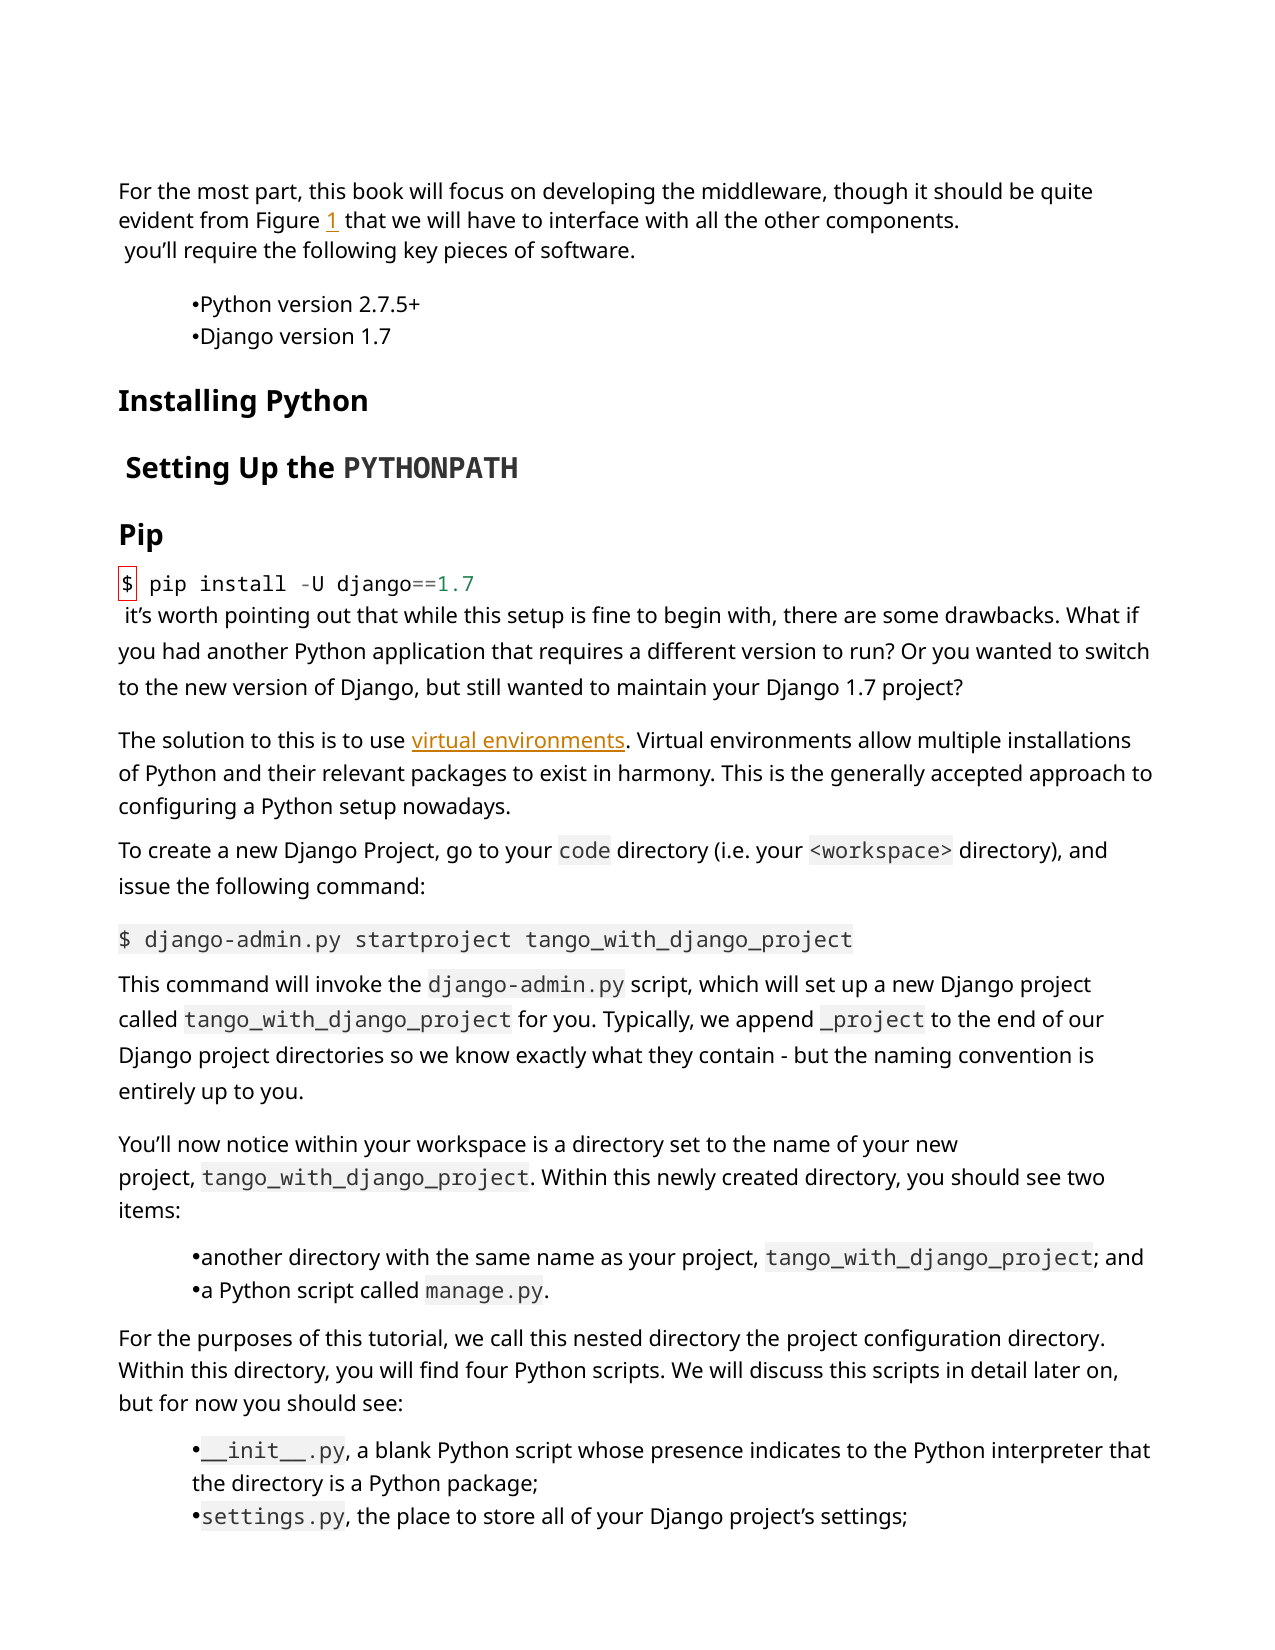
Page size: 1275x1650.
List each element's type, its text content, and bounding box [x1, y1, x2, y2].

list Django version 1.7 [118, 318, 1157, 351]
subtitle Pip [118, 514, 1157, 553]
list settings.py, the place to store all of your Django project’s settings; [118, 1498, 1157, 1531]
text This command will invoke the django-admin.py script, which will set up a new Django project called tango_with_django_project for you. Typically, we append _project to the end of our Django project directories so we know exactly what they contain - but the naming convention is entirely up to you. [118, 969, 1157, 1106]
list __init__.py, a blank Python script whose presence indicates to the Python interpreter that the directory is a Python package; [118, 1432, 1157, 1498]
text For the most part, this book will focus on developing the middleware, though it should be quite evident from Figure 1 that we will have to interface with all the other components. [118, 176, 1157, 235]
subtitle Setting Up the PYTHONPATH [118, 447, 1157, 487]
text For the purposes of this tutorial, we call this nested directory the project configuration directory. Within this directory, you will find four Python scripts. We will discuss this scripts in detail later on, but for now you should see: [118, 1319, 1157, 1418]
list Python version 2.7.5+ [118, 286, 1157, 318]
text $ [119, 567, 136, 600]
text To create a new Django Project, go to your code directory (i.e. your <workspace> directory), and issue the following command: [118, 835, 1157, 901]
text You’ll now notice within your workspace is a directory set to the name of your new project, tango_with_django_project. Within this newly created directory, you should see two items: [118, 1126, 1157, 1225]
text pip install -U django==1.7 [137, 566, 1157, 601]
list a Python script called manage.py. [118, 1272, 1157, 1305]
subtitle Installing Python [118, 380, 1157, 420]
text The solution to this is to use virtual environments. Virtual environments allow multiple installations of Python and their relevant packages to exist in harmony. This is the generally accepted approach to configuring a Python setup nowadays. [118, 722, 1157, 821]
text it’s worth pointing out that while this setup is fine to begin with, there are some drawbacks. What if you had another Python application that requires a different version to run? Or you wanted to switch to the new version of Django, but still wanted to maintain your Django 1.7 project? [118, 601, 1157, 702]
text you’ll require the following key pieces of software. [118, 235, 1157, 265]
list another directory with the same name as your project, tango_with_django_project; and [118, 1239, 1157, 1272]
text $ django-admin.py startproject tango_with_django_project [118, 921, 1157, 954]
